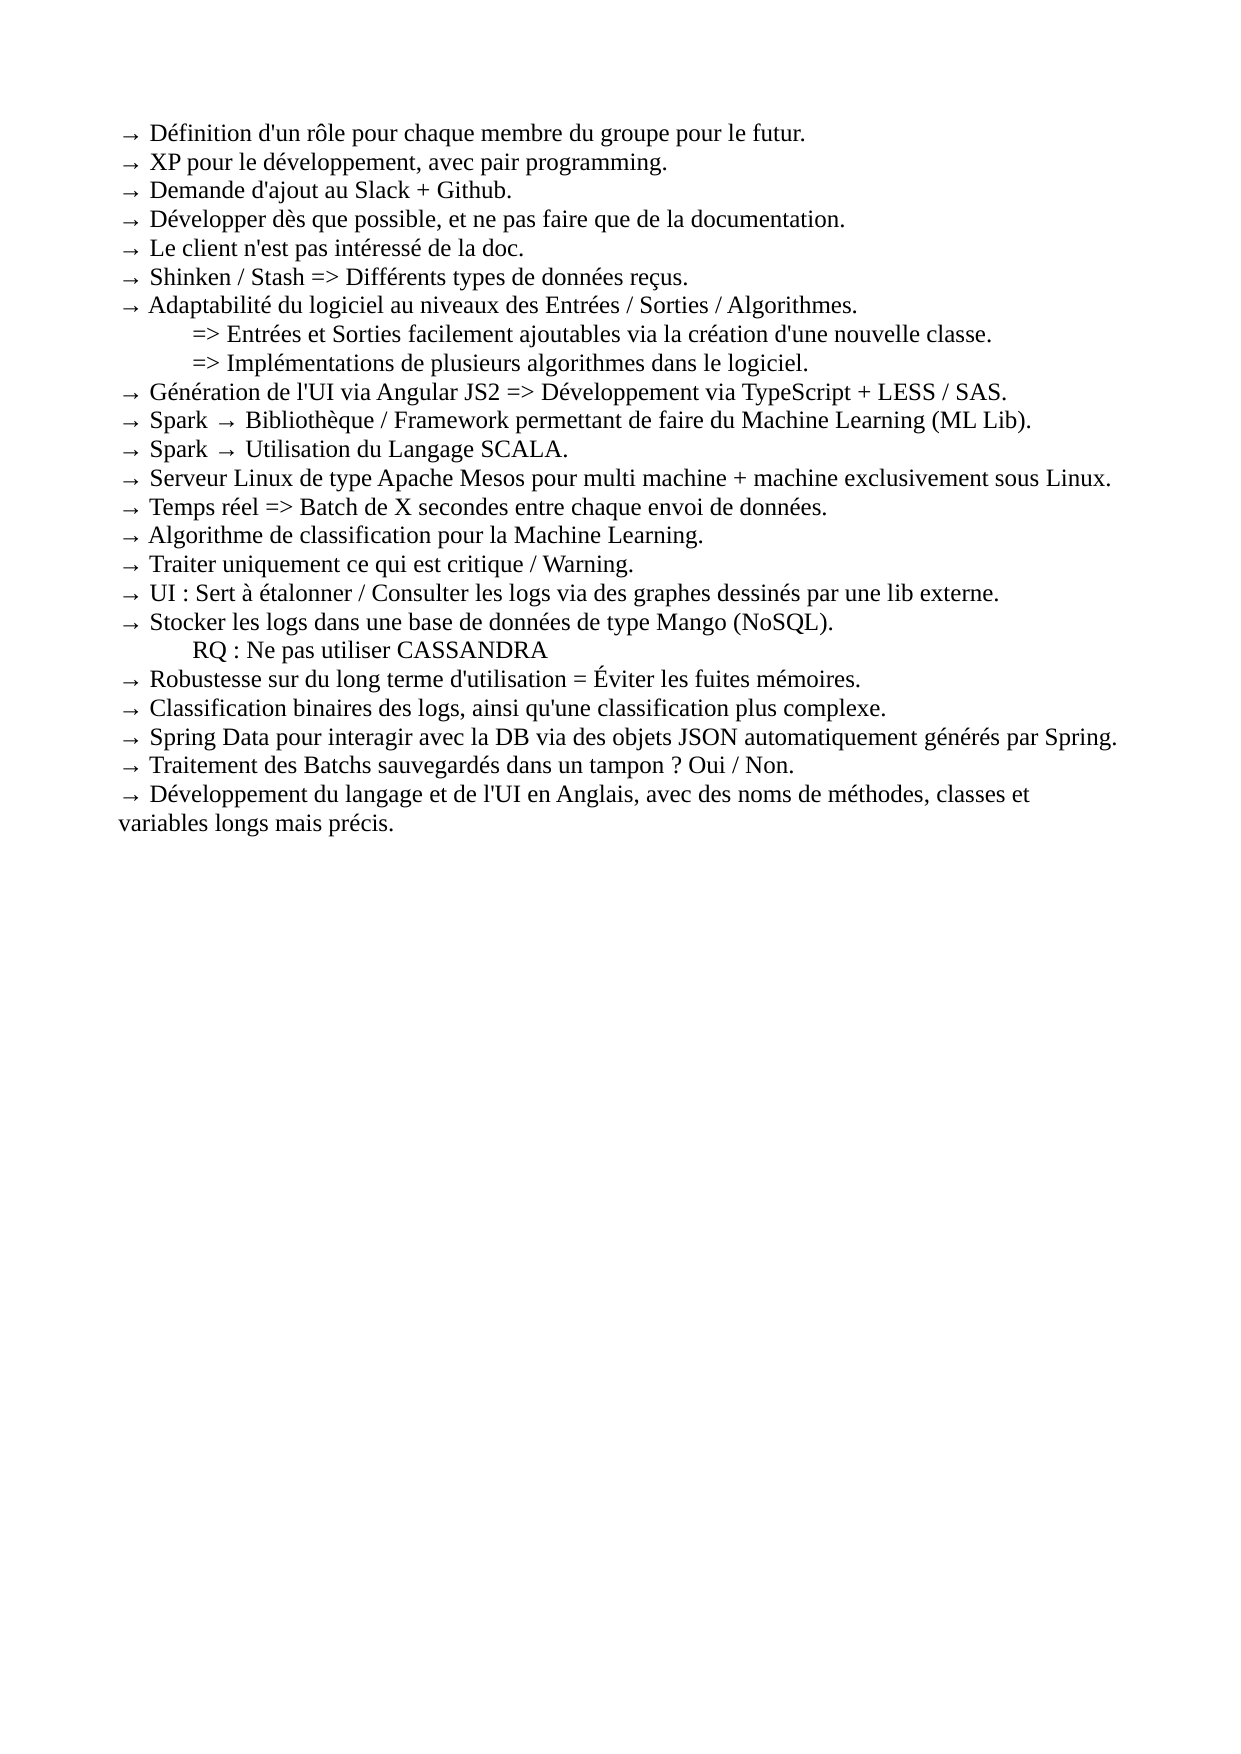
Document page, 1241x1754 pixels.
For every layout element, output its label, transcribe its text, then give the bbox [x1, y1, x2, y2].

text → Développer dès que possible, et ne pas faire que de la documentation. [118, 204, 1122, 233]
text RQ : Ne pas utiliser CASSANDRA [118, 636, 1122, 664]
text => Entrées et Sorties facilement ajoutables via la création d'une nouvelle classe. [118, 319, 1122, 348]
text → Spark → Bibliothèque / Framework permettant de faire du Machine Learning (ML Lib). [118, 406, 1122, 434]
text → Shinken / Stash => Différents types de données reçus. [118, 262, 1122, 291]
text → Classification binaires des logs, ainsi qu'une classification plus complexe. [118, 693, 1122, 722]
text → Temps réel => Batch de X secondes entre chaque envoi de données. [118, 492, 1122, 521]
text → UI : Sert à étalonner / Consulter les logs via des graphes dessinés par une lib externe. [118, 578, 1122, 607]
text → Serveur Linux de type Apache Mesos pour multi machine + machine exclusivement sous Linux. [118, 463, 1122, 492]
text → Adaptabilité du logiciel au niveaux des Entrées / Sorties / Algorithmes. [118, 291, 1122, 319]
text → Robustesse sur du long terme d'utilisation = Éviter les fuites mémoires. [118, 664, 1122, 693]
text → XP pour le développement, avec pair programming. [118, 147, 1122, 176]
text → Algorithme de classification pour la Machine Learning. [118, 521, 1122, 549]
text → Stocker les logs dans une base de données de type Mango (NoSQL). [118, 607, 1122, 636]
text => Implémentations de plusieurs algorithmes dans le logiciel. [118, 348, 1122, 377]
text → Définition d'un rôle pour chaque membre du groupe pour le futur. [118, 118, 1122, 147]
text → Spring Data pour interagir avec la DB via des objets JSON automatiquement générés par Spring. [118, 722, 1122, 751]
text → Traitement des Batchs sauvegardés dans un tampon ? Oui / Non. [118, 751, 1122, 779]
text → Génération de l'UI via Angular JS2 => Développement via TypeScript + LESS / SAS. [118, 377, 1122, 406]
text → Demande d'ajout au Slack + Github. [118, 176, 1122, 204]
text → Le client n'est pas intéressé de la doc. [118, 233, 1122, 262]
text → Développement du langage et de l'UI en Anglais, avec des noms de méthodes, classes et variables longs mais précis. [118, 779, 1122, 837]
text → Spark → Utilisation du Langage SCALA. [118, 434, 1122, 463]
text → Traiter uniquement ce qui est critique / Warning. [118, 549, 1122, 578]
